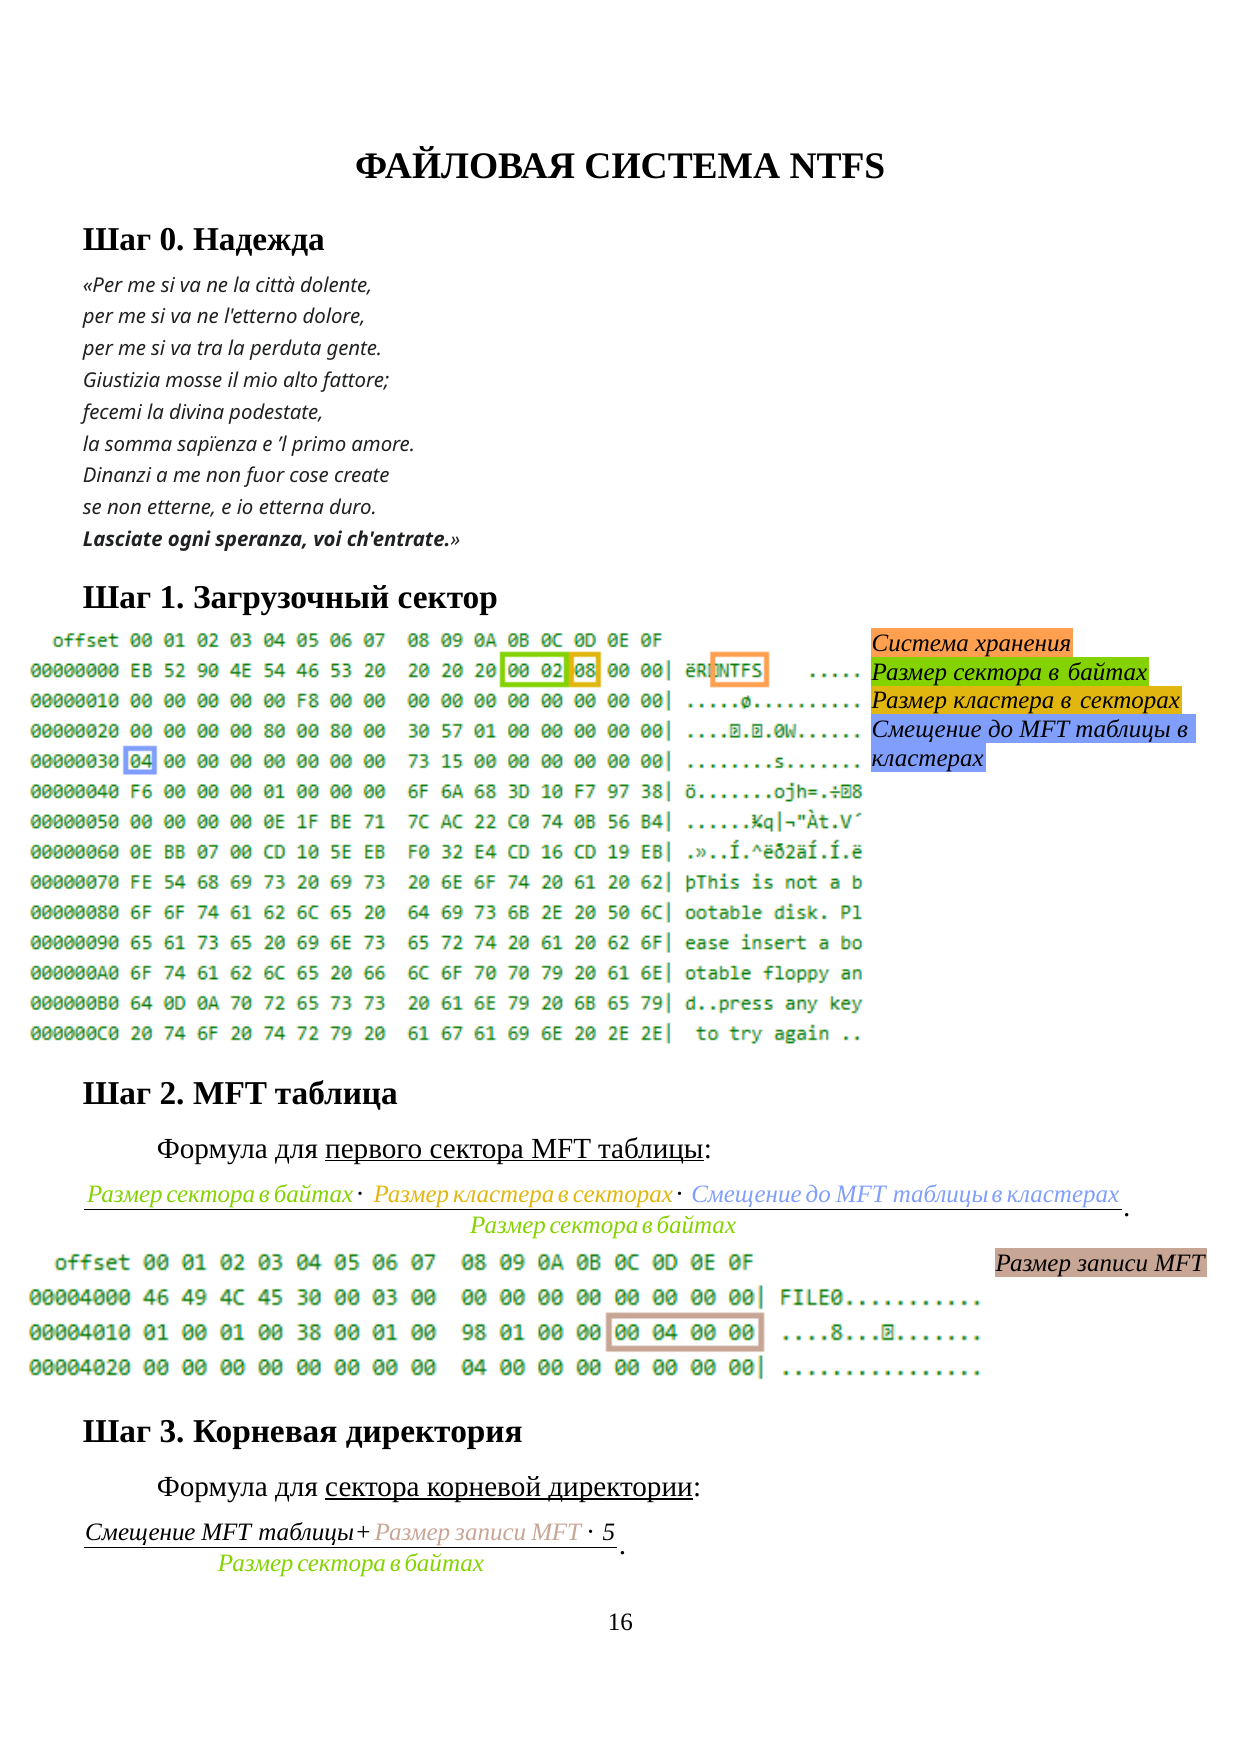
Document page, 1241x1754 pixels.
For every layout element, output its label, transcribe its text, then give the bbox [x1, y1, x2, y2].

text Dinanzi a me non fuor cose create [83, 461, 1157, 489]
text Формула для сектора корневой директории: [83, 1469, 1157, 1502]
text «Per me si va ne la città dolente, [83, 270, 1157, 298]
subtitle ФАЙЛОВАЯ СИСТЕМА NTFS [83, 143, 1157, 186]
table_header Размер записи MFT [996, 1248, 1213, 1390]
text Lasciate ogni speranza, voi ch'entrate.» [83, 524, 1157, 552]
subtitle Загрузочный сектор [83, 577, 1157, 616]
text Формула для первого сектора MFT таблицы: [83, 1131, 1157, 1164]
picture [26, 1247, 996, 1391]
text se non etterne, e io etterna duro. [83, 493, 1157, 521]
text . [83, 1180, 1157, 1239]
text per me si va tra la perduta gente. [83, 334, 1157, 362]
text fecemi la divina podestate, [83, 397, 1157, 425]
picture [26, 628, 872, 1052]
subtitle Надежда [83, 219, 1157, 258]
text Giustizia mosse il mio alto fattore; [83, 366, 1157, 393]
subtitle MFT таблица [83, 1073, 1157, 1111]
text . [83, 1518, 1157, 1577]
text per me si va ne l'etterno dolore, [83, 302, 1157, 330]
table_header Система хранения Размер сектора в байтах Размер кластера в секторах Смещение до MFT таблицы в кластерах [872, 628, 1213, 1052]
subtitle Корневая директория [83, 1411, 1157, 1449]
text la somma sapïenza e ’l primo amore. [83, 429, 1157, 457]
